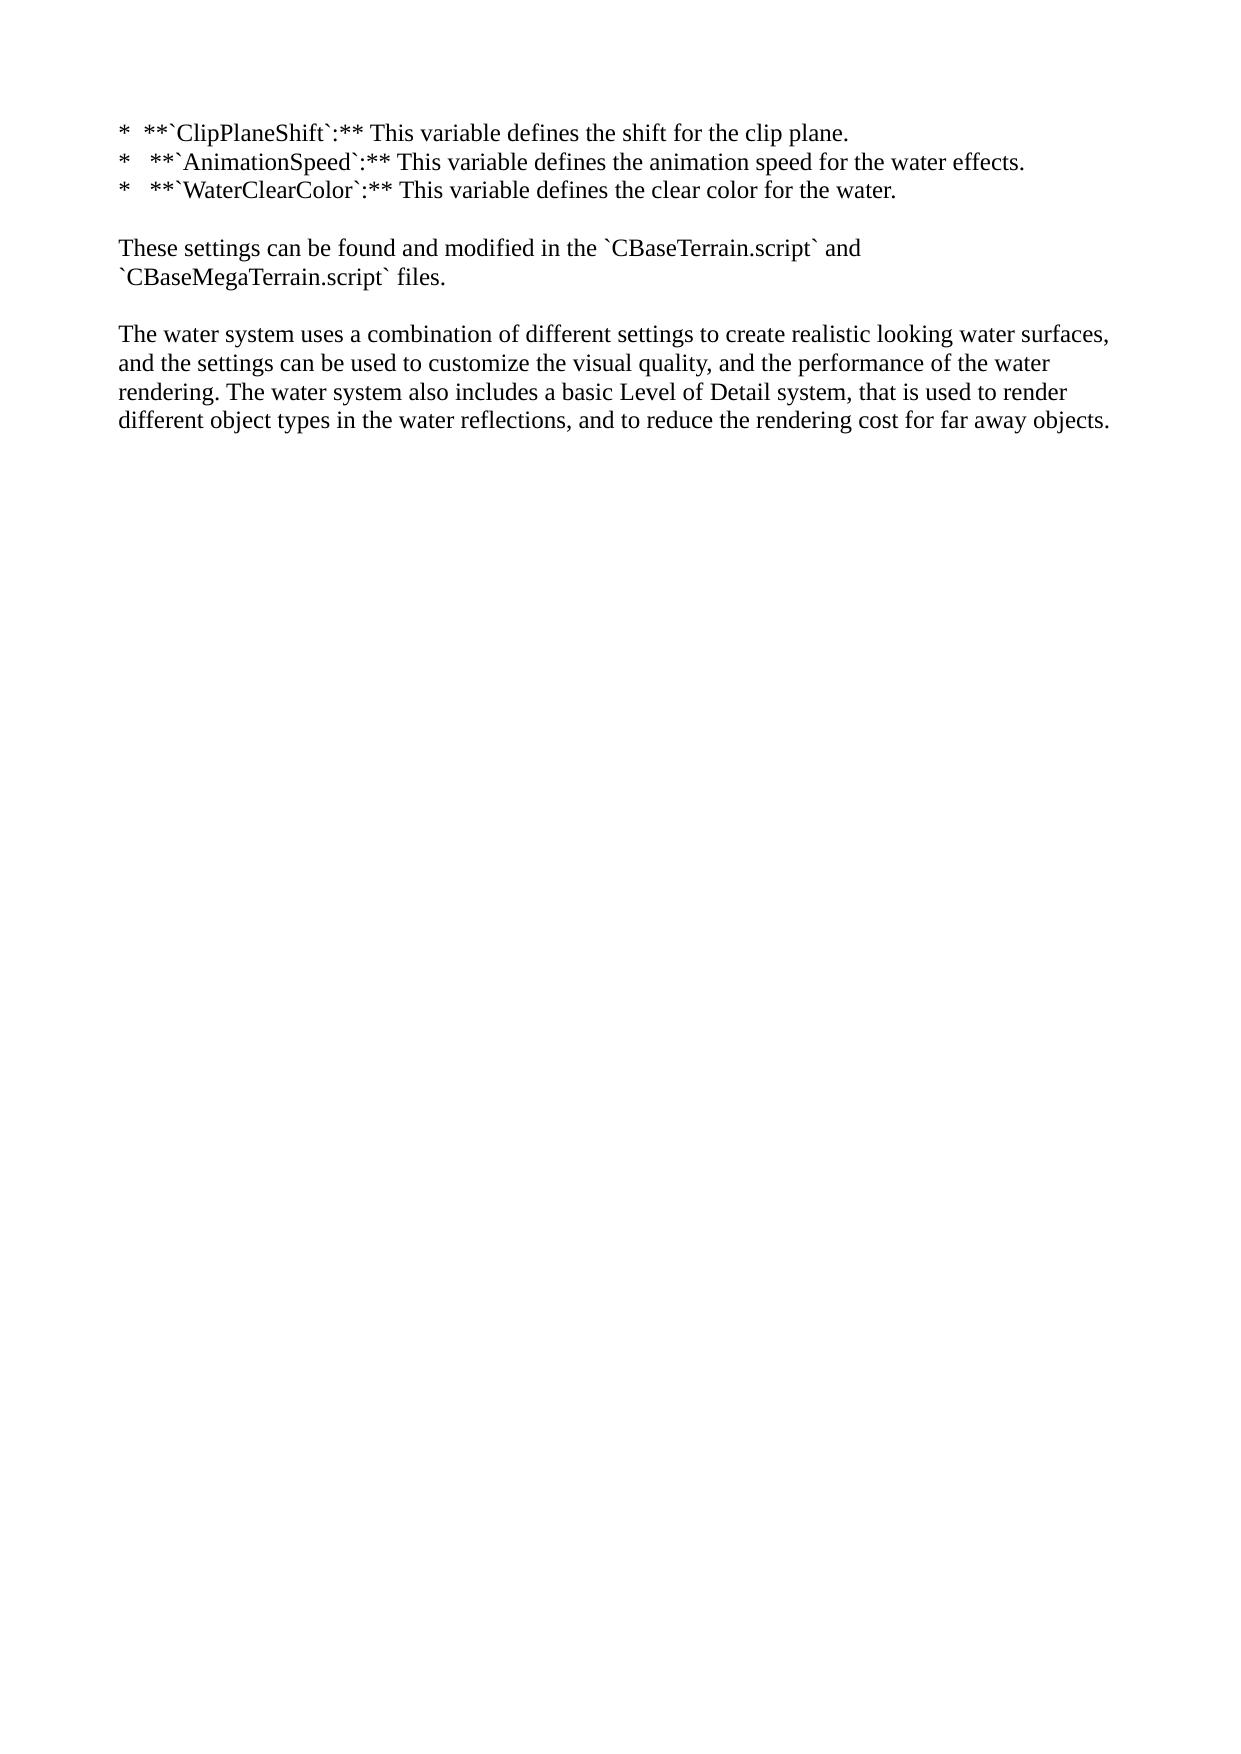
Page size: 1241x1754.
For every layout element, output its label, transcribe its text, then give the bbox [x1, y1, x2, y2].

text * **`ClipPlaneShift`:** This variable defines the shift for the clip plane. [118, 118, 1122, 147]
text * **`WaterClearColor`:** This variable defines the clear color for the water. [118, 176, 1122, 204]
text * **`AnimationSpeed`:** This variable defines the animation speed for the water effects. [118, 147, 1122, 176]
text The water system uses a combination of different settings to create realistic looking water surfaces, and the settings can be used to customize the visual quality, and the performance of the water rendering. The water system also includes a basic Level of Detail system, that is used to render different object types in the water reflections, and to reduce the rendering cost for far away objects. [118, 319, 1122, 434]
text These settings can be found and modified in the `CBaseTerrain.script` and `CBaseMegaTerrain.script` files. [118, 233, 1122, 291]
